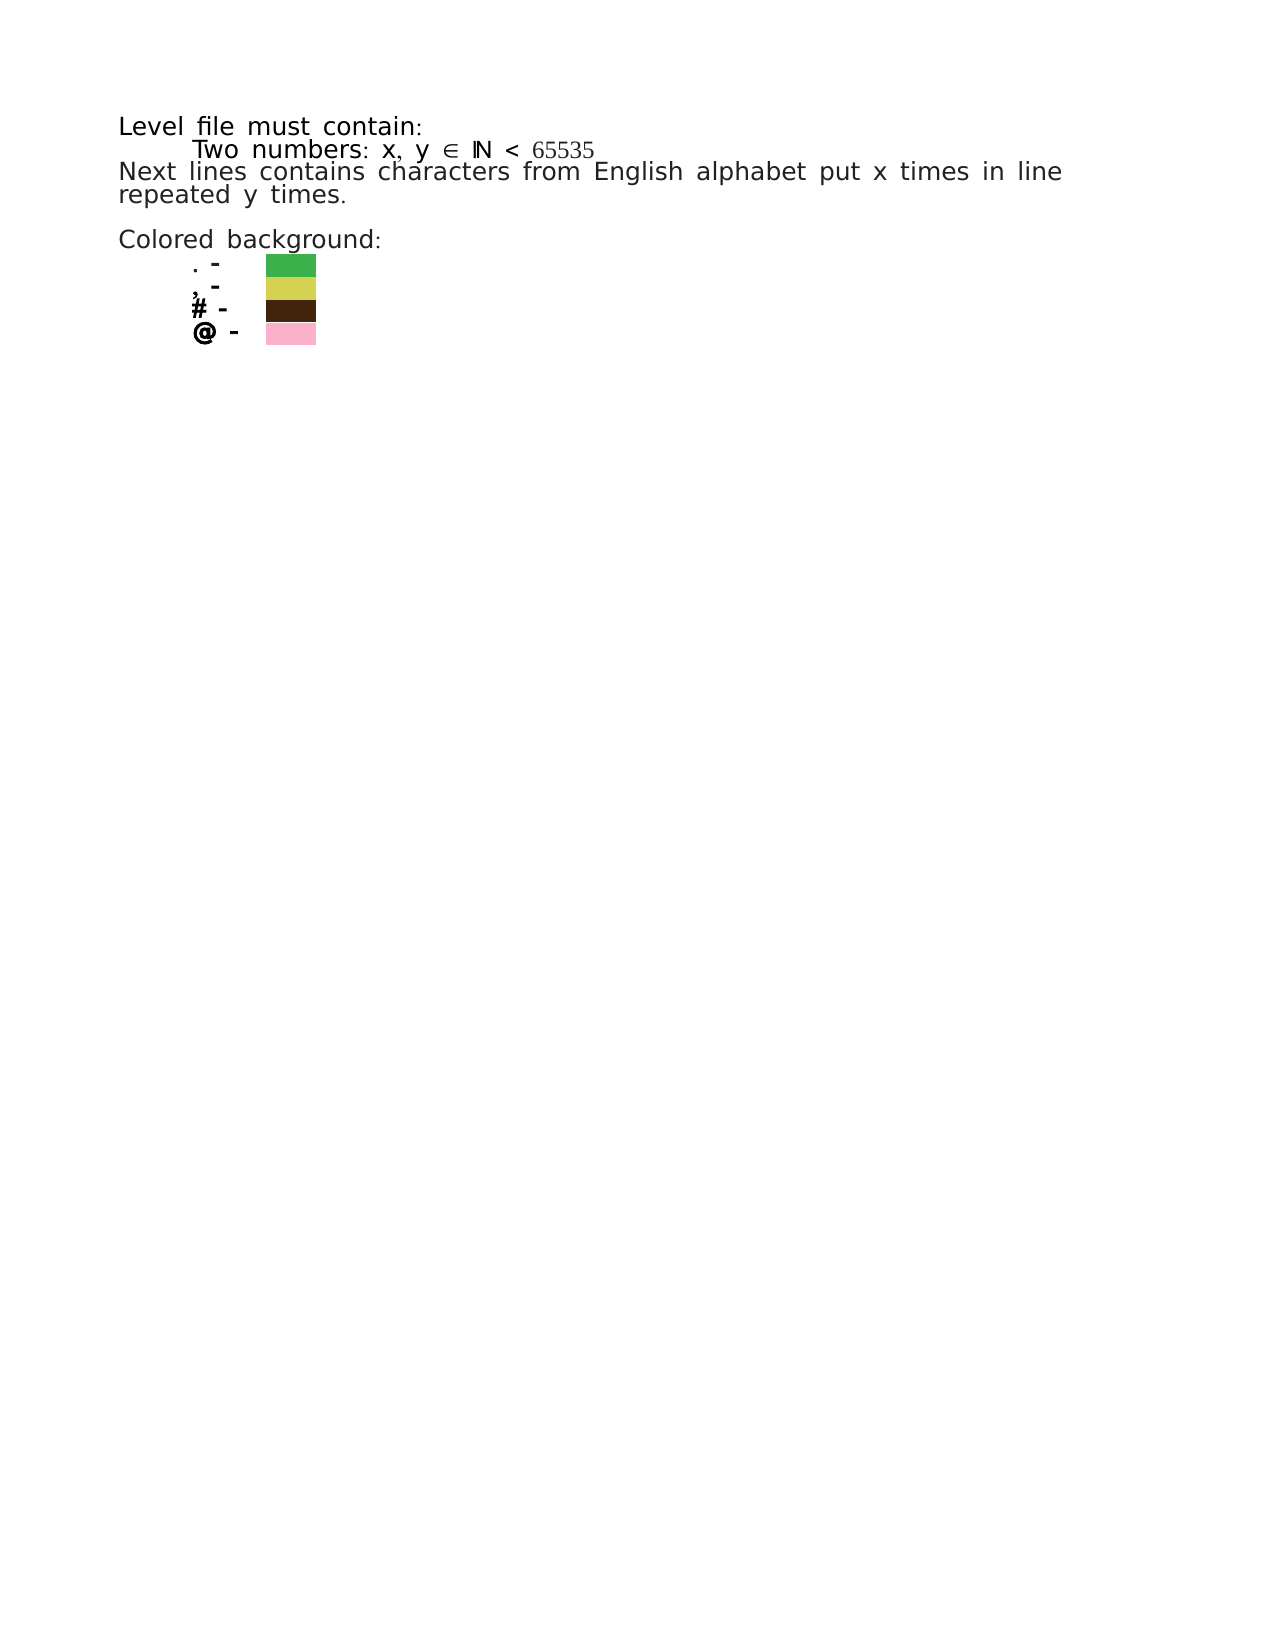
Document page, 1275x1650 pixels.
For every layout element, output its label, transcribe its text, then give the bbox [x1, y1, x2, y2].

text Next lines contains characters from English alphabet put x times in line repeated y times. [118, 163, 1157, 209]
text @ - [209, 322, 1157, 345]
text , - [118, 277, 1157, 300]
text Two numbers: x, y ∈ ℕ < 65535 [118, 141, 1157, 163]
text Colored background: [118, 232, 1157, 254]
text . - [118, 254, 1157, 277]
text @ - [118, 322, 201, 345]
text Level file must contain: [118, 118, 1157, 141]
text # - [118, 300, 1157, 322]
